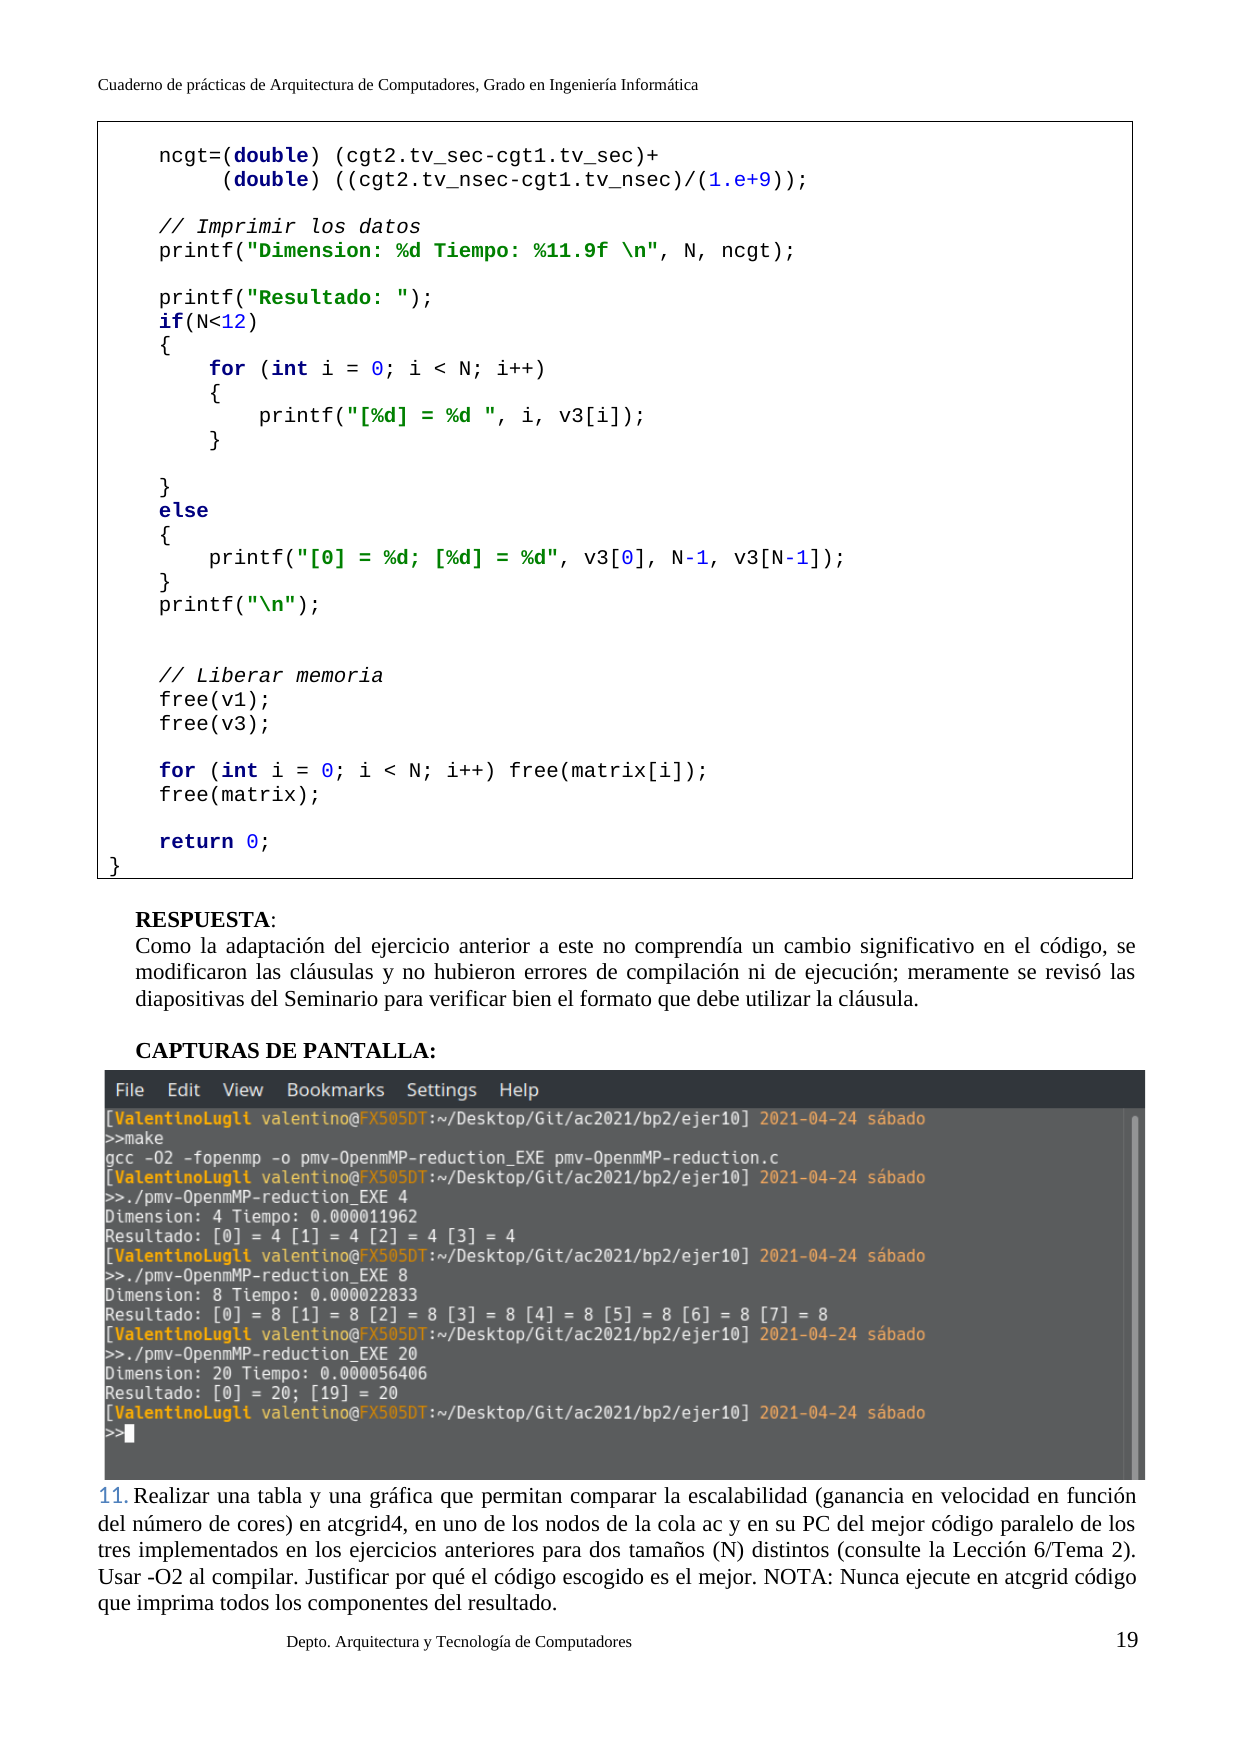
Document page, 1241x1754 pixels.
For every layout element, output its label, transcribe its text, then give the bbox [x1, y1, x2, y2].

text CAPTURAS DE PANTALLA: [135, 1037, 1138, 1064]
text RESPUESTA: [135, 906, 1138, 932]
picture [104, 1070, 1146, 1480]
list Realizar una tabla y una gráfica que permitan comparar la escalabilidad (ganancia en velocidad en función del número de cores) en atcgrid4, en uno de los nodos de la cola ac y en su PC del mejor código paralelo de los tres implementados en los ejercicios anteriores para dos tamaños (N) distintos (consulte la Lección 6/Tema 2). Usar -O2 al compilar. Justificar por qué el código escogido es el mejor. NOTA: Nunca ejecute en atcgrid código que imprima todos los componentes del resultado. [98, 1109, 1138, 1615]
text Como la adaptación del ejercicio anterior a este no comprendía un cambio significativo en el código, se modificaron las cláusulas y no hubieron errores de compilación ni de ejecución; meramente se revisó las diapositivas del Seminario para verificar bien el formato que debe utilizar la cláusula. [135, 932, 1138, 1011]
